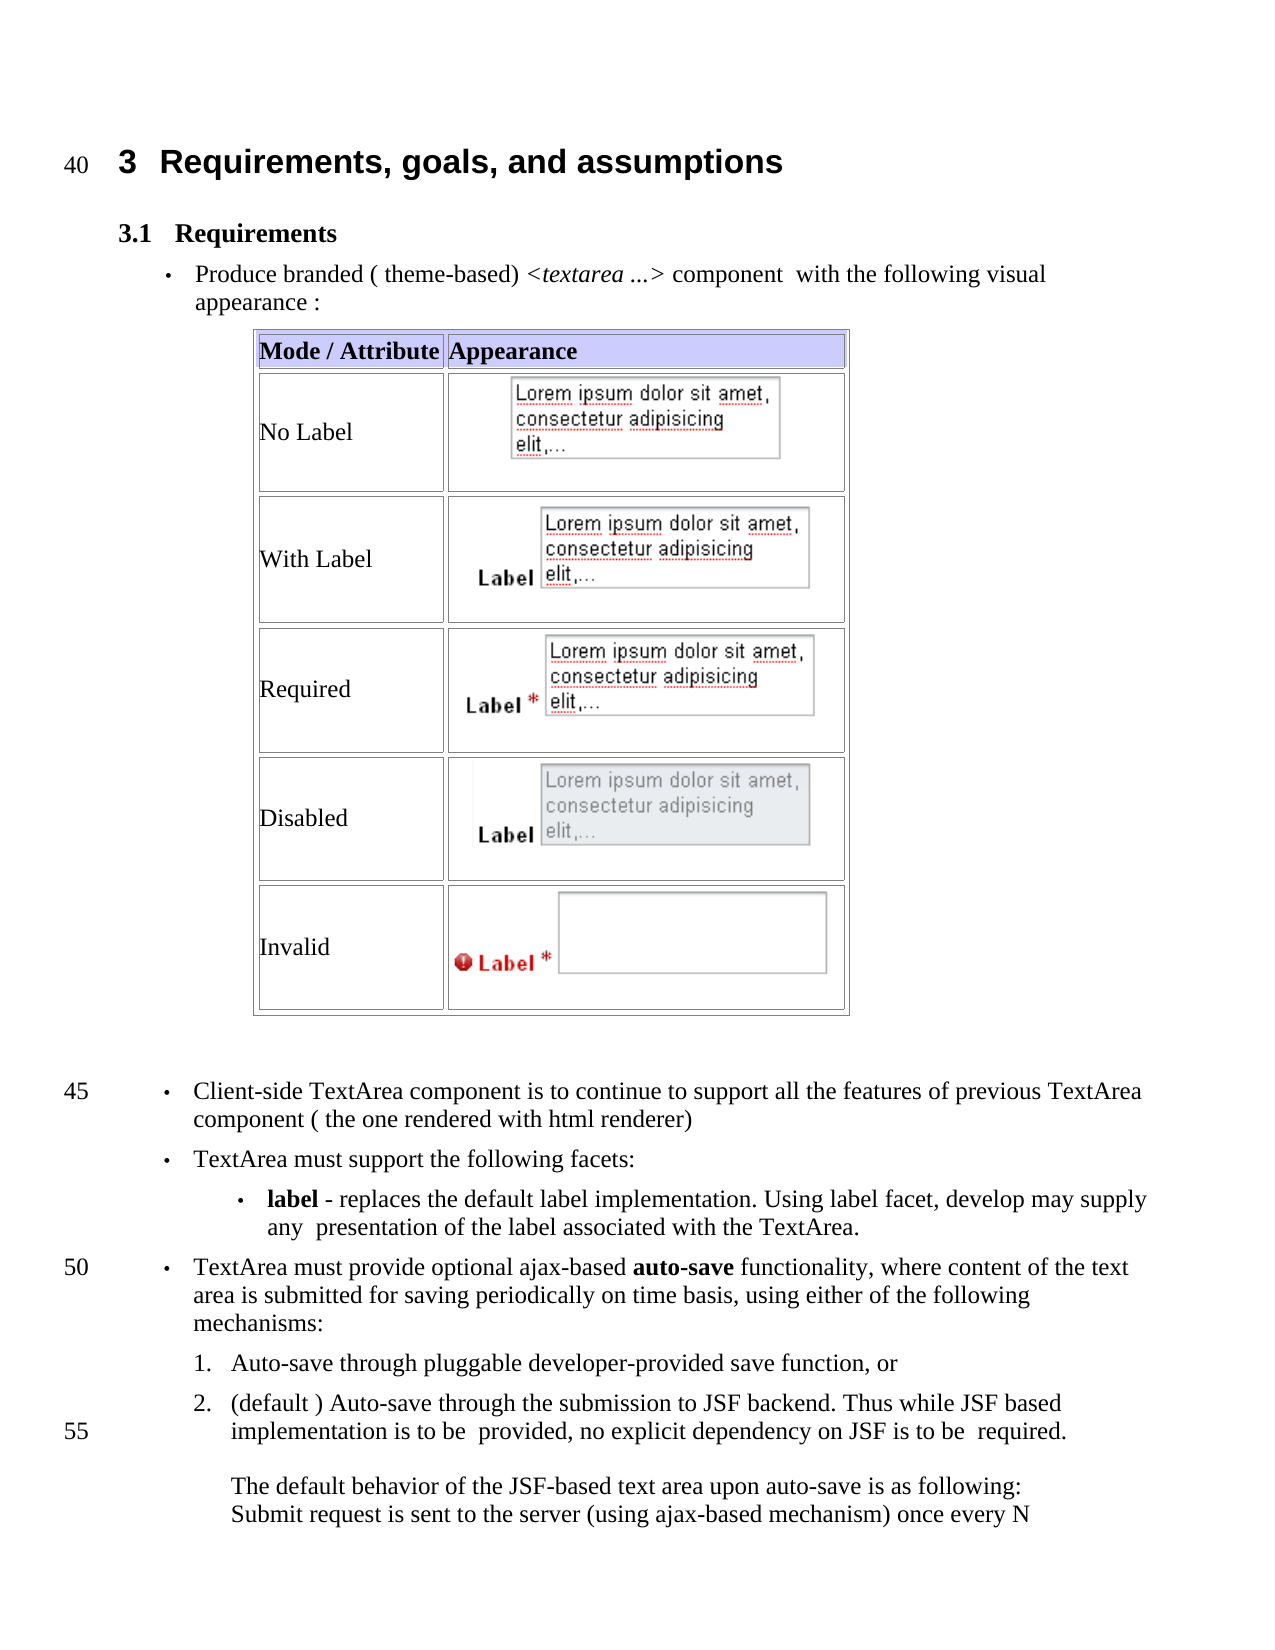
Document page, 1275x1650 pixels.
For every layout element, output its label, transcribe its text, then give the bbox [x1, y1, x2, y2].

table_cell Invalid [256, 880, 445, 1009]
list TextArea must provide optional ajax-based auto-save functionality, where content of the text area is submitted for saving periodically on time basis, using either of the following mechanisms: [164, 1253, 1157, 1337]
table_cell [445, 752, 847, 879]
picture [467, 630, 826, 721]
picture [452, 887, 840, 979]
table_cell [449, 629, 844, 752]
table_header Appearance [445, 330, 847, 367]
table_cell No Label [256, 368, 445, 491]
list Client-side TextArea component is to continue to support all the features of previous TextArea component ( the one rendered with html renderer) [164, 1077, 1157, 1133]
table_header Mode / Attribute [256, 330, 445, 367]
list (default ) Auto-save through the submission to JSF backend. Thus while JSF based implementation is to be provided, no explicit dependency on JSF is to be required. The default behavior of the JSF-based text area upon auto-save is as following: Submit request is sent to the server (using ajax-based mechanism) once every N [193, 1389, 1157, 1528]
table_cell [449, 374, 844, 491]
table_cell [445, 491, 847, 622]
table_cell [449, 758, 844, 879]
table_cell [449, 979, 844, 1009]
list Produce branded ( theme-based) <textarea ...> component with the following visual appearance : [165, 261, 1157, 316]
table_cell [445, 880, 847, 978]
picture [508, 375, 784, 461]
subtitle Requirements, goals, and assumptions [118, 143, 1157, 181]
table_cell Required [256, 622, 445, 752]
picture [475, 499, 818, 592]
table_cell With Label [256, 491, 445, 622]
picture [472, 760, 820, 849]
table_cell [449, 886, 844, 978]
subtitle Requirements [118, 218, 1157, 248]
table_cell [445, 622, 847, 752]
list Auto-save through pluggable developer-provided save function, or [193, 1349, 1157, 1377]
list label - replaces the default label implementation. Using label facet, develop may supply any presentation of the label associated with the TextArea. [237, 1186, 1157, 1241]
table_cell Disabled [256, 752, 445, 879]
table_cell [449, 497, 844, 622]
list TextArea must support the following facets: [164, 1145, 1157, 1173]
table_cell [445, 368, 847, 491]
